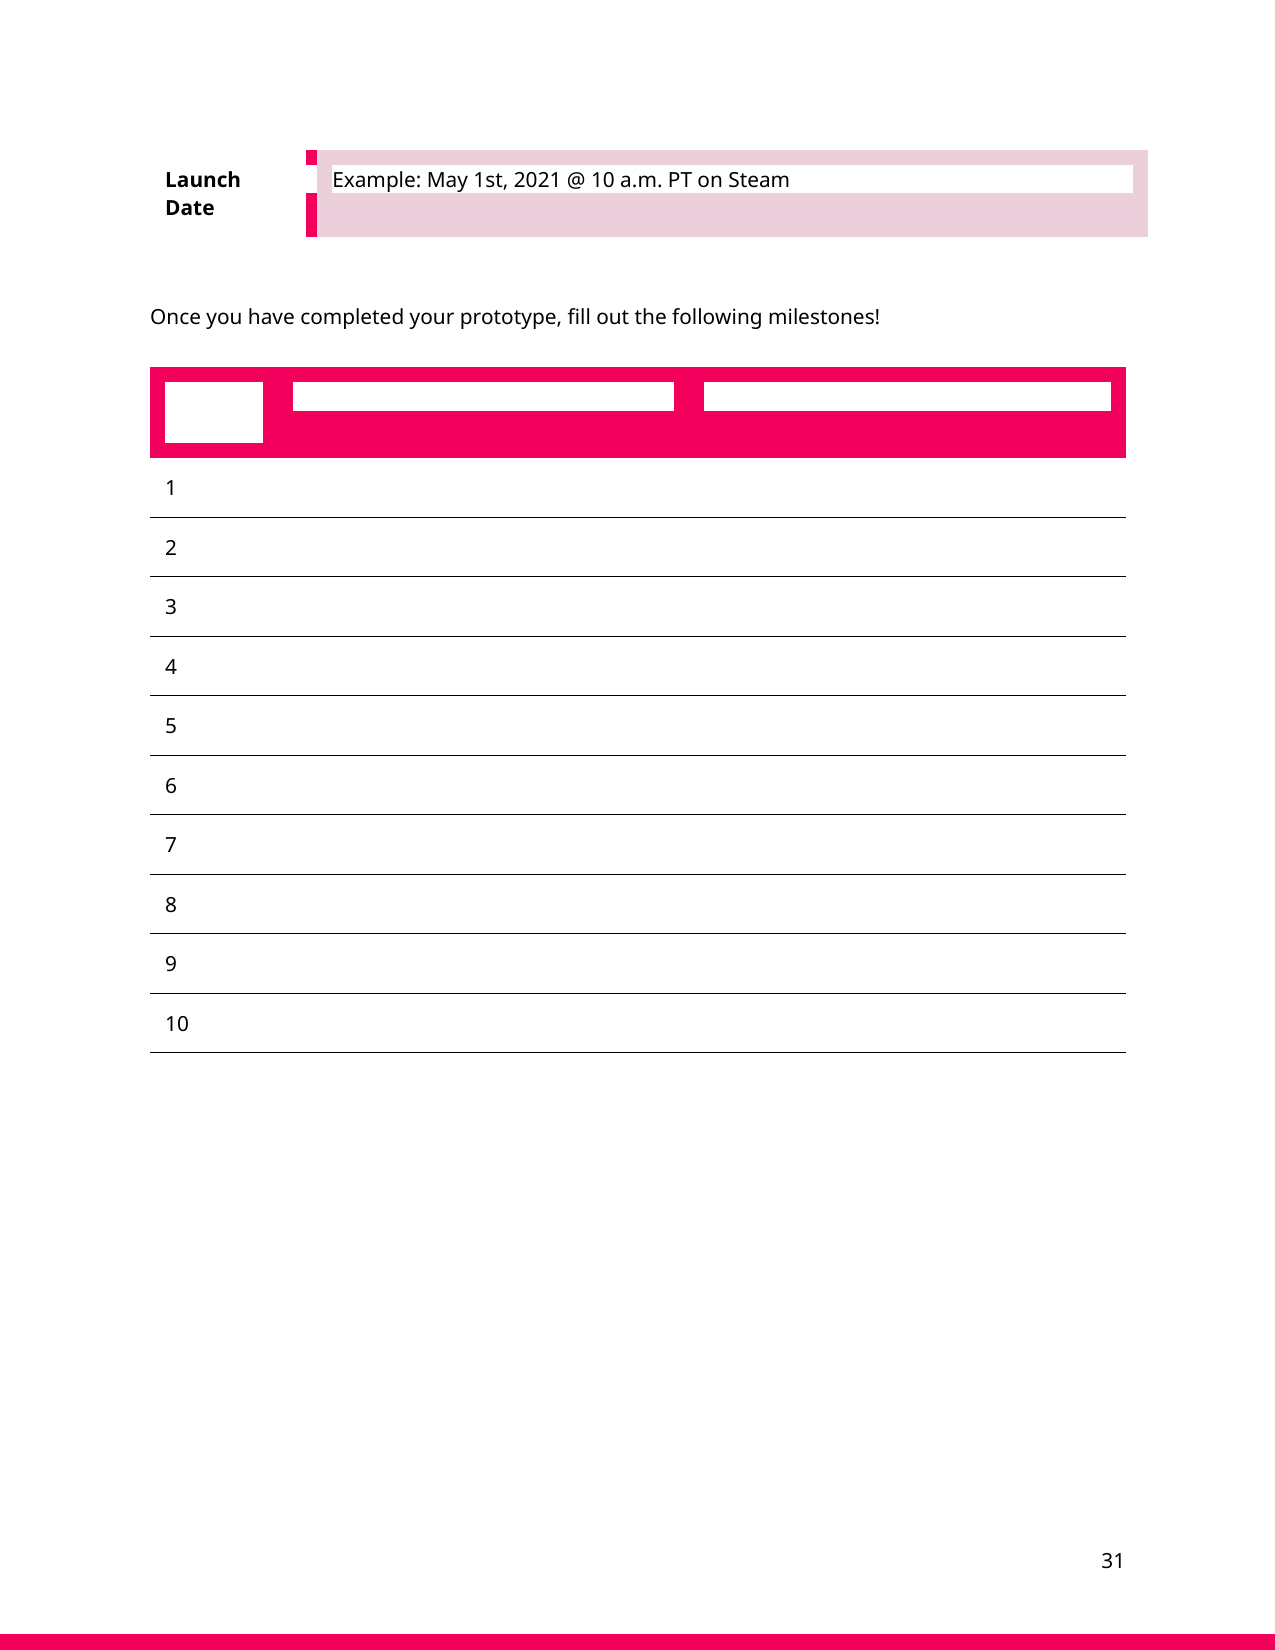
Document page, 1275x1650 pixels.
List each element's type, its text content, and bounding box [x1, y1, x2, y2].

table_cell [689, 458, 1126, 517]
table_cell [689, 518, 1126, 576]
table_cell [278, 815, 689, 874]
table_cell 3 [150, 577, 278, 636]
table_cell 4 [150, 637, 278, 695]
table_header Completion Deadline [689, 367, 1126, 458]
table_cell [689, 875, 1126, 933]
table_header [306, 150, 317, 165]
table_cell [278, 756, 689, 814]
table_cell [278, 934, 689, 993]
table_cell [689, 696, 1126, 755]
table_header Launch Date [150, 150, 306, 237]
table_cell [689, 934, 1126, 993]
table_cell [278, 637, 689, 695]
table_cell [278, 458, 689, 517]
table_cell [689, 756, 1126, 814]
table_cell 1 [150, 458, 278, 517]
table_cell 2 [150, 518, 278, 576]
table_cell [278, 696, 689, 755]
table_cell [689, 815, 1126, 874]
table_cell 7 [150, 815, 278, 874]
table_cell 8 [150, 875, 278, 933]
table_cell [689, 994, 1126, 1052]
table_cell 6 [150, 756, 278, 814]
table_header Milestone [150, 367, 278, 458]
table_header [306, 193, 317, 237]
table_cell 9 [150, 934, 278, 993]
table_header Example: May 1st, 2021 @ 10 a.m. PT on Steam [317, 150, 1148, 237]
table_cell [278, 994, 689, 1052]
table_header Description [278, 367, 689, 458]
table_cell [278, 577, 689, 636]
text Once you have completed your prototype, fill out the following milestones! [150, 302, 1125, 331]
table_cell 10 [150, 994, 278, 1052]
table_cell [278, 518, 689, 576]
table_cell 5 [150, 696, 278, 755]
table_cell [278, 875, 689, 933]
table_cell [689, 637, 1126, 695]
table_cell [689, 577, 1126, 636]
